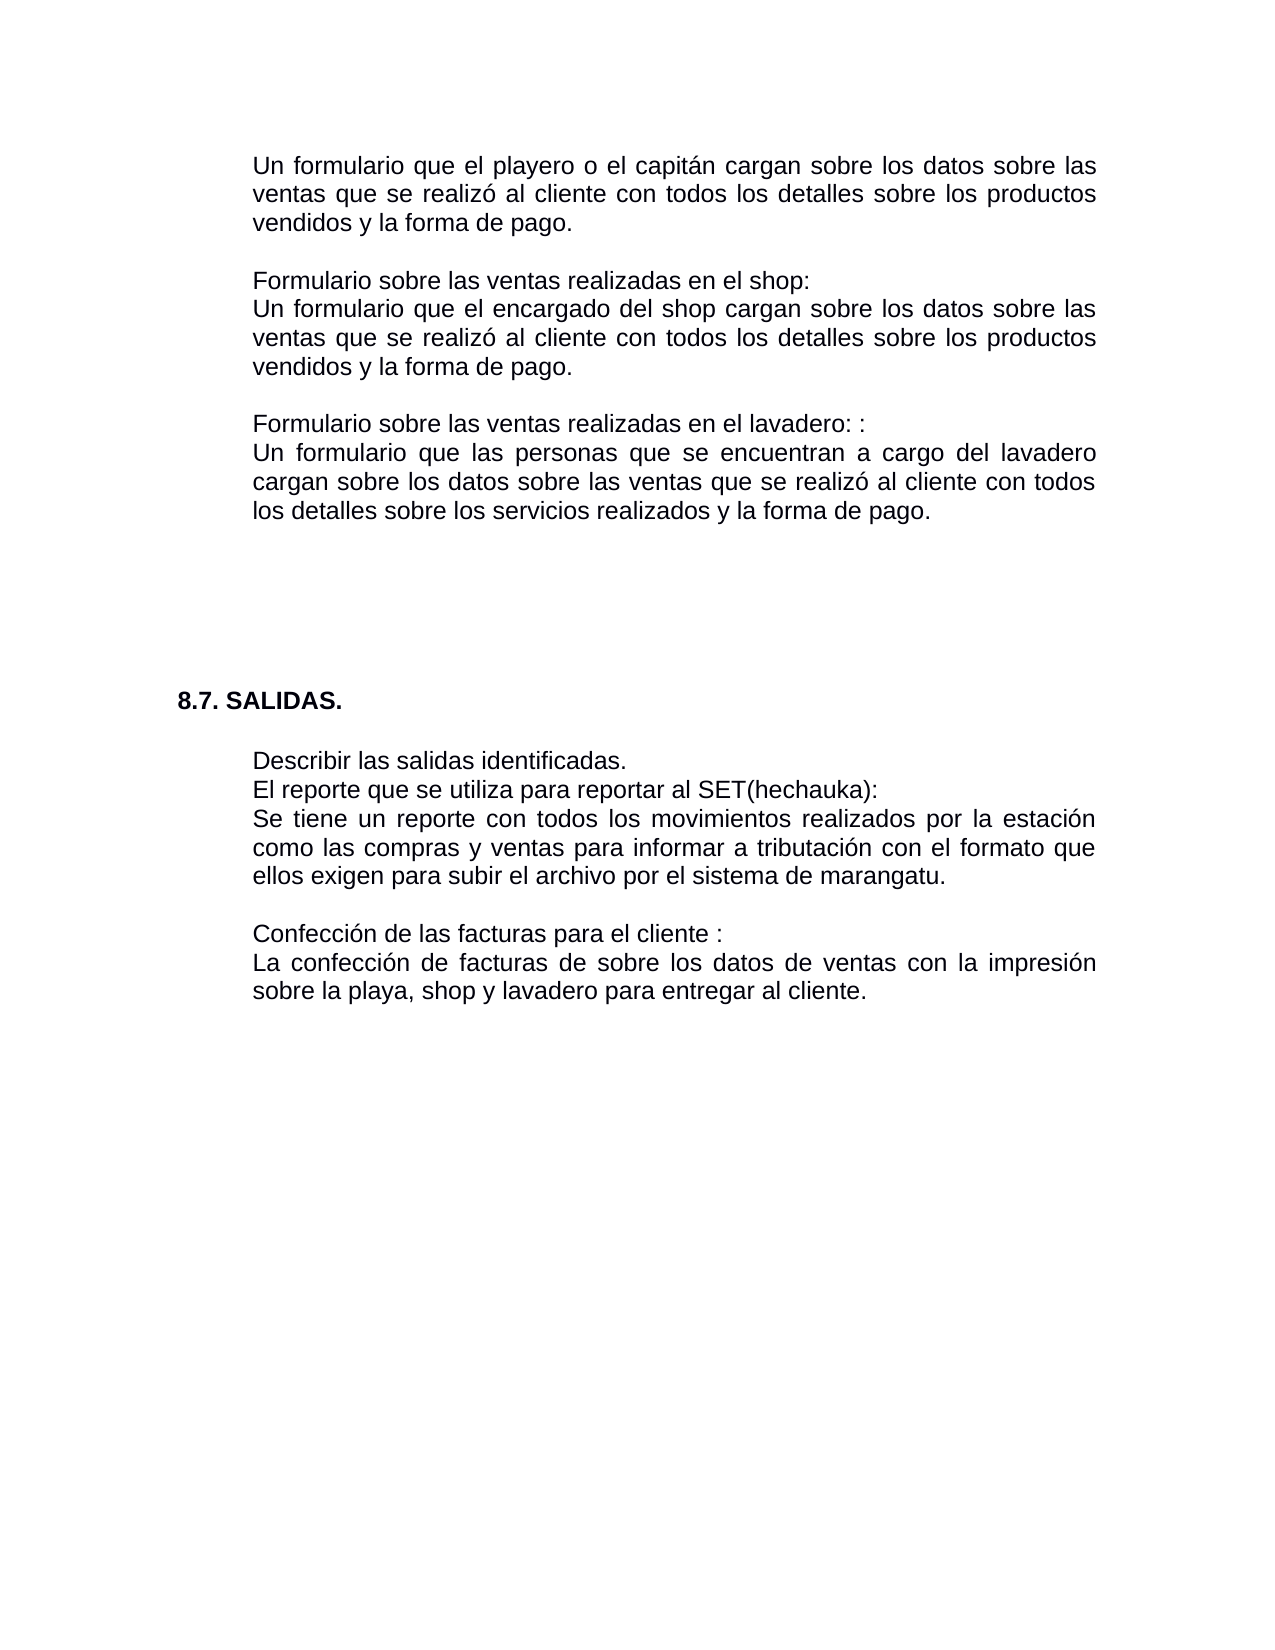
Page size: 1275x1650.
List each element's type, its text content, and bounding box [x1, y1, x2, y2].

text Un formulario que el playero o el capitán cargan sobre los datos sobre las ventas que se realizó al cliente con todos los detalles sobre los productos vendidos y la forma de pago. [252, 151, 1098, 237]
text El reporte que se utiliza para reportar al SET(hechauka): [252, 773, 1098, 802]
text Formulario sobre las ventas realizadas en el lavadero: : [252, 408, 1098, 437]
text Un formulario que las personas que se encuentran a cargo del lavadero cargan sobre los datos sobre las ventas que se realizó al cliente con todos los detalles sobre los servicios realizados y la forma de pago. [252, 437, 1098, 524]
text Un formulario que el encargado del shop cargan sobre los datos sobre las ventas que se realizó al cliente con todos los detalles sobre los productos vendidos y la forma de pago. [252, 293, 1098, 381]
text Formulario sobre las ventas realizadas en el shop: [252, 264, 1098, 293]
text La confección de facturas de sobre los datos de ventas con la impresión sobre la playa, shop y lavadero para entregar al cliente. [252, 946, 1098, 1005]
text Describir las salidas identificadas. [252, 746, 1098, 773]
text Confección de las facturas para el cliente : [252, 917, 1098, 946]
text 8.7. SALIDAS. [177, 686, 1098, 714]
text Se tiene un reporte con todos los movimientos realizados por la estación como las compras y ventas para informar a tributación con el formato que ellos exigen para subir el archivo por el sistema de marangatu. [252, 802, 1098, 890]
